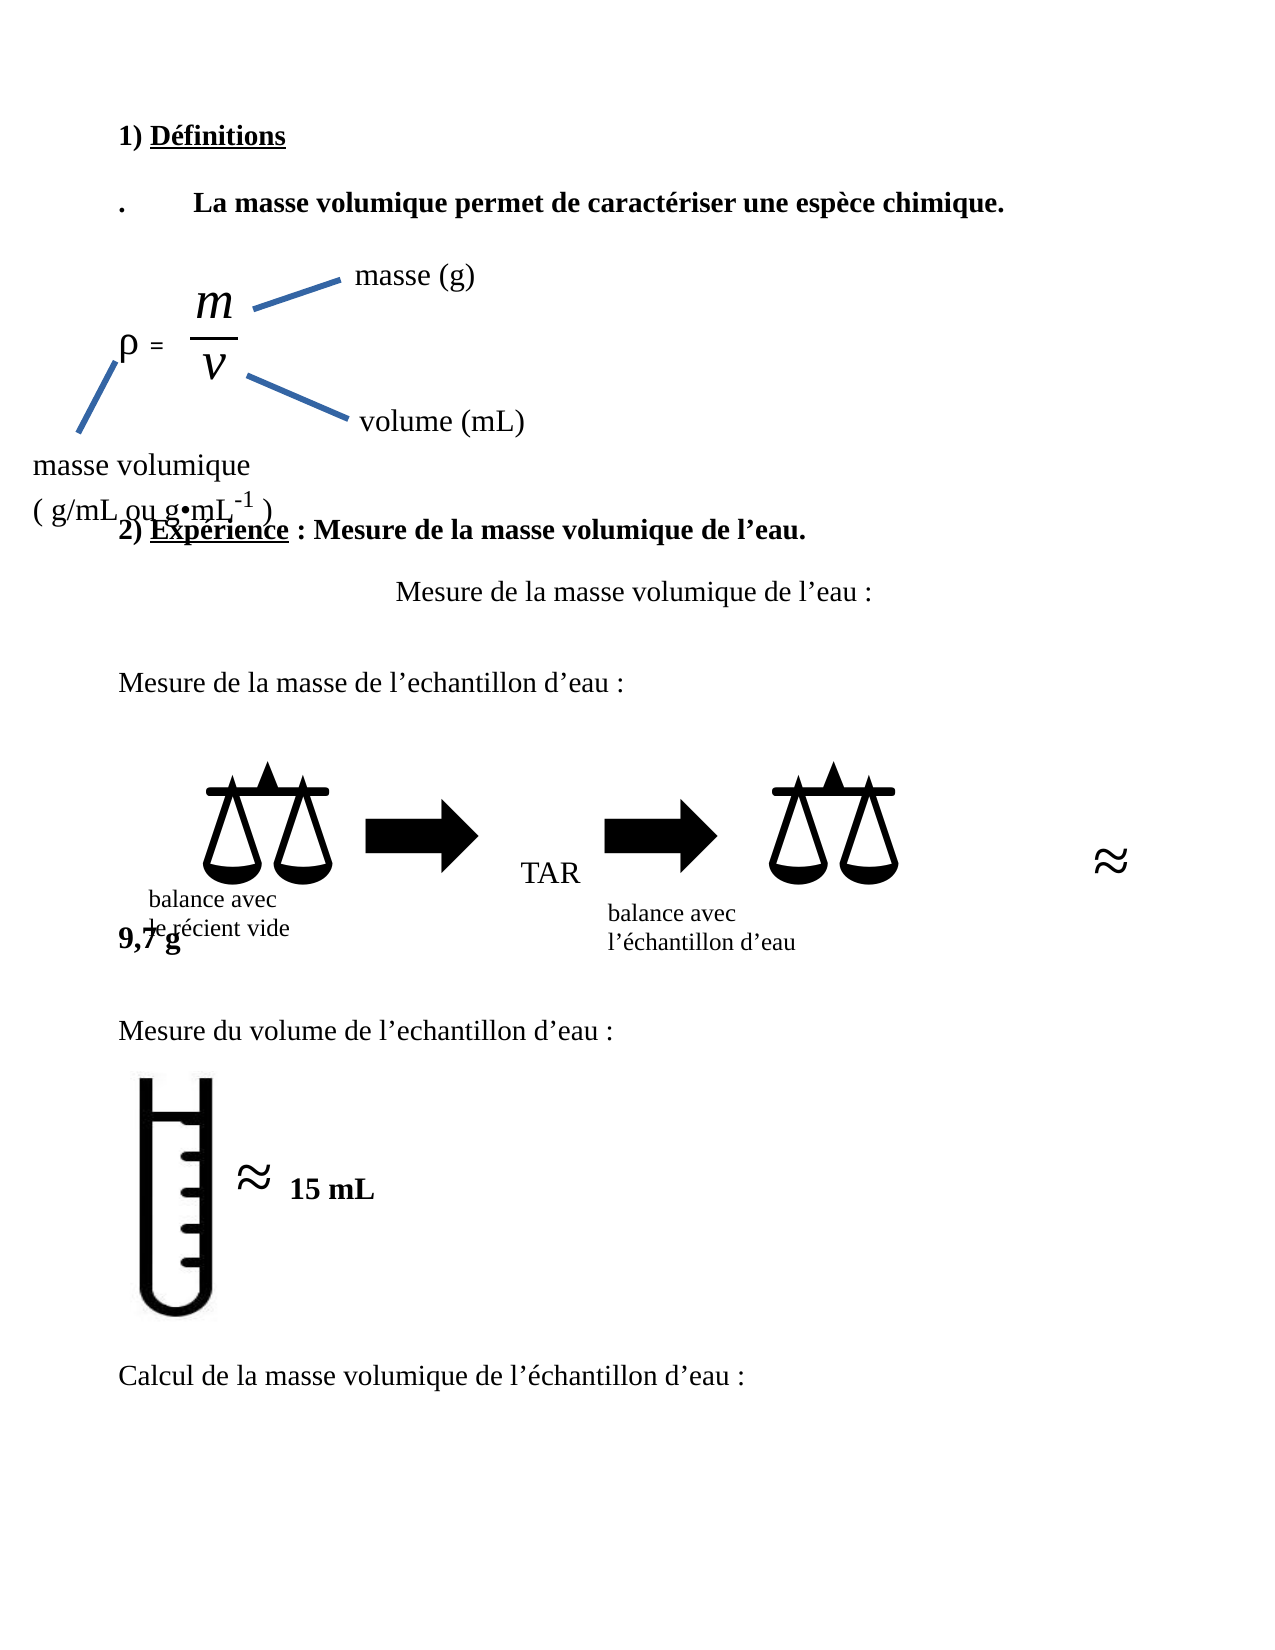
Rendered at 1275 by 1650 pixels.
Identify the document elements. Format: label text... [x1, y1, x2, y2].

text 2) Expérience : Mesure de la masse volumique de l’eau. [118, 512, 1157, 546]
text ⚖ ➡ TAR ➡ ⚖ ≈ 9,7 g [118, 728, 1157, 955]
text . La masse volumique permet de caractériser une espèce chimique. [118, 185, 1157, 219]
text Calcul de la masse volumique de l’échantillon d’eau : [118, 1358, 1157, 1391]
picture [129, 1071, 236, 1324]
text ≈ 15 mL [236, 1137, 1157, 1214]
text Mesure de la masse de l’echantillon d’eau : [118, 665, 1157, 699]
text Mesure du volume de l’echantillon d’eau : [118, 1013, 1157, 1046]
text Mesure de la masse volumique de l’eau : [118, 574, 1157, 608]
text ρ = [118, 281, 1157, 397]
text 1) Définitions [118, 118, 1157, 152]
text [118, 1137, 129, 1214]
